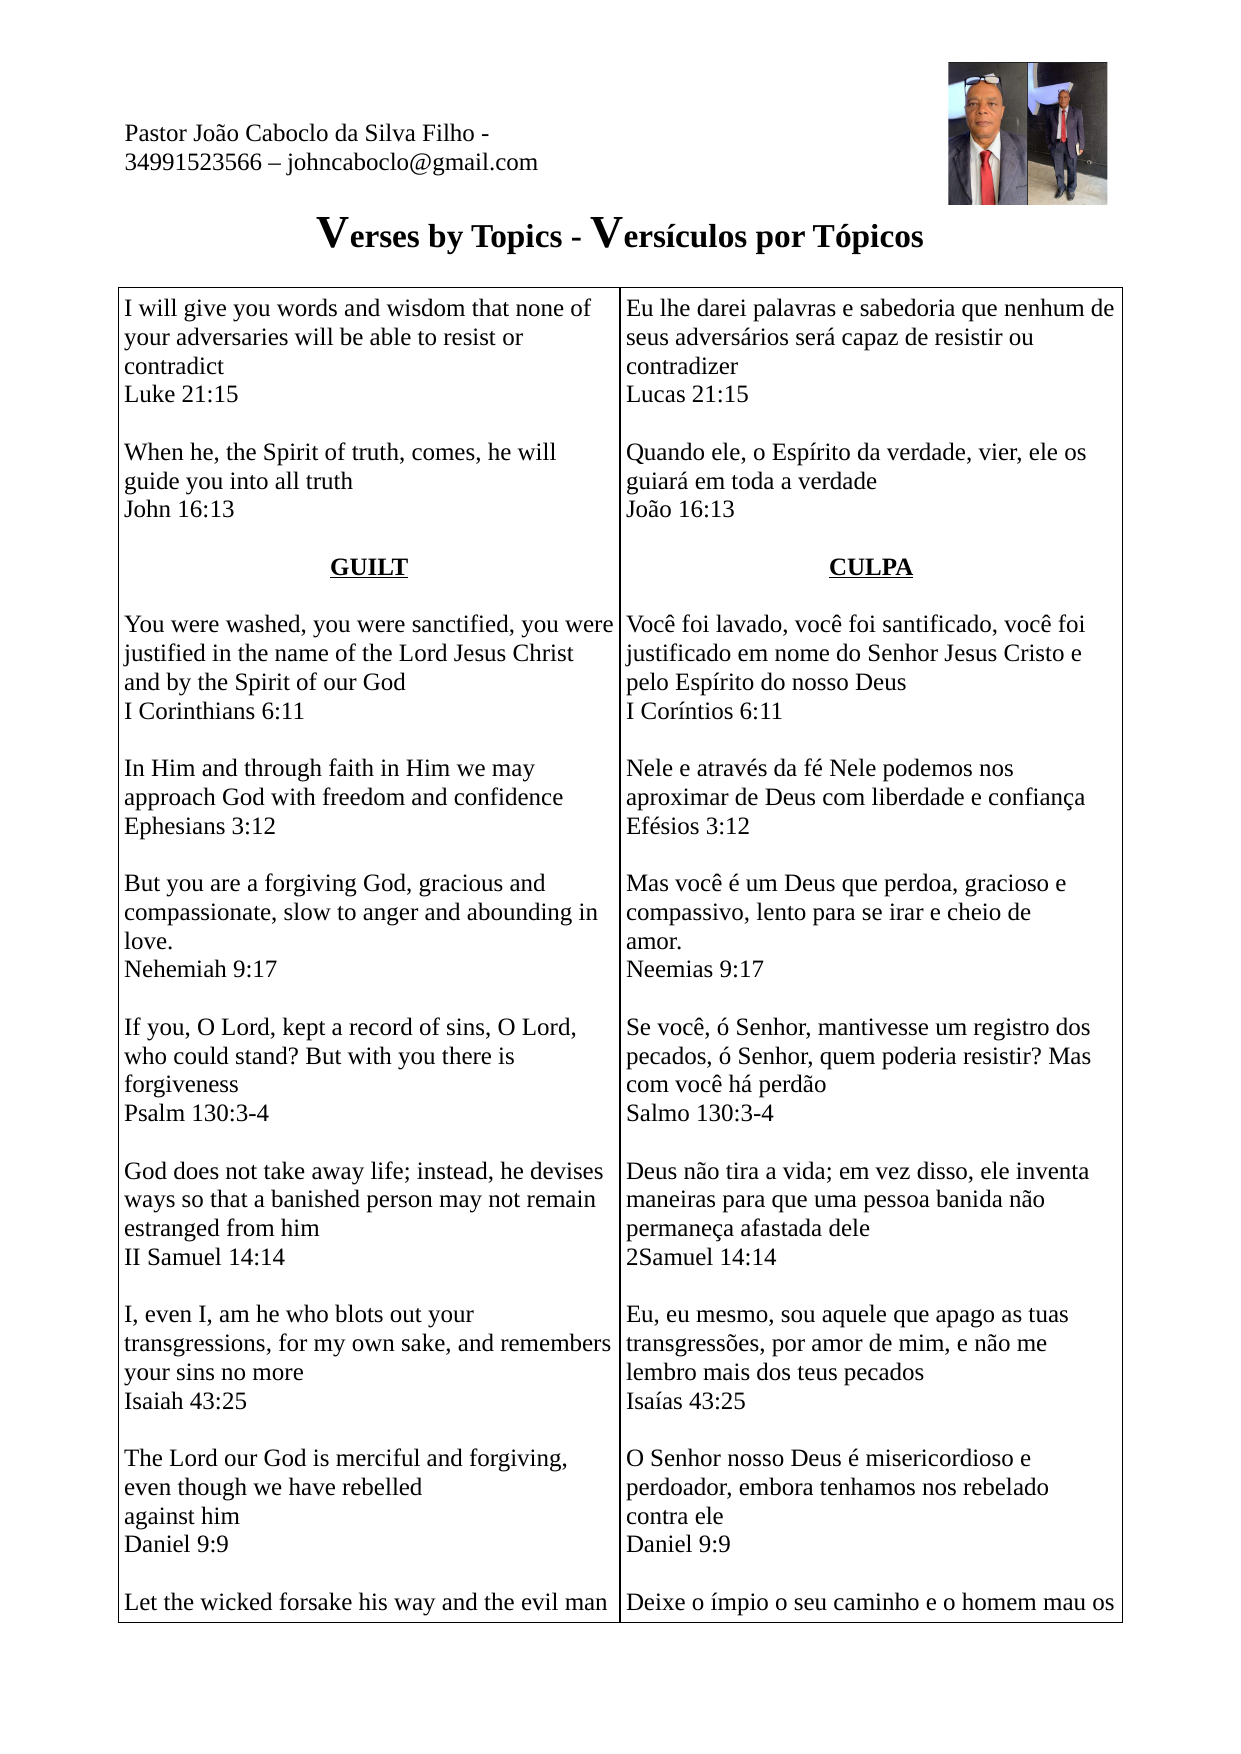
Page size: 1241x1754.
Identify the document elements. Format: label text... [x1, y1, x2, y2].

picture [948, 62, 1108, 205]
table_cell Eu lhe darei palavras e sabedoria que nenhum de seus adversários será capaz de resistir ou contradizer Lucas 21:15 Quando ele, o Espírito da verdade, vier, ele os guiará em toda a verdade João 16:13 CULPA Você foi lavado, você foi santificado, você foi justificado em nome do Senhor Jesus Cristo e pelo Espírito do nosso Deus I Coríntios 6:11 Nele e através da fé Nele podemos nos aproximar de Deus com liberdade e confiança Efésios 3:12 Mas você é um Deus que perdoa, gracioso e compassivo, lento para se irar e cheio de amor. Neemias 9:17 Se você, ó Senhor, mantivesse um registro dos pecados, ó Senhor, quem poderia resistir? Mas com você há perdão Salmo 130:3-4 Deus não tira a vida; em vez disso, ele inventa maneiras para que uma pessoa banida não permaneça afastada dele 2Samuel 14:14 Eu, eu mesmo, sou aquele que apago as tuas transgressões, por amor de mim, e não me lembro mais dos teus pecados Isaías 43:25 O Senhor nosso Deus é misericordioso e perdoador, embora tenhamos nos rebelado contra ele Daniel 9:9 Deixe o ímpio o seu caminho e o homem mau os [621, 288, 1122, 1622]
table_cell I will give you words and wisdom that none of your adversaries will be able to resist or contradict Luke 21:15 When he, the Spirit of truth, comes, he will guide you into all truth John 16:13 GUILT You were washed, you were sanctified, you were justified in the name of the Lord Jesus Christ and by the Spirit of our God I Corinthians 6:11 In Him and through faith in Him we may approach God with freedom and confidence Ephesians 3:12 But you are a forgiving God, gracious and compassionate, slow to anger and abounding in love. Nehemiah 9:17 If you, O Lord, kept a record of sins, O Lord, who could stand? But with you there is forgiveness Psalm 130:3-4 God does not take away life; instead, he devises ways so that a banished person may not remain estranged from him II Samuel 14:14 I, even I, am he who blots out your transgressions, for my own sake, and remembers your sins no more Isaiah 43:25 The Lord our God is merciful and forgiving, even though we have rebelled against him Daniel 9:9 Let the wicked forsake his way and the evil man [119, 288, 619, 1622]
